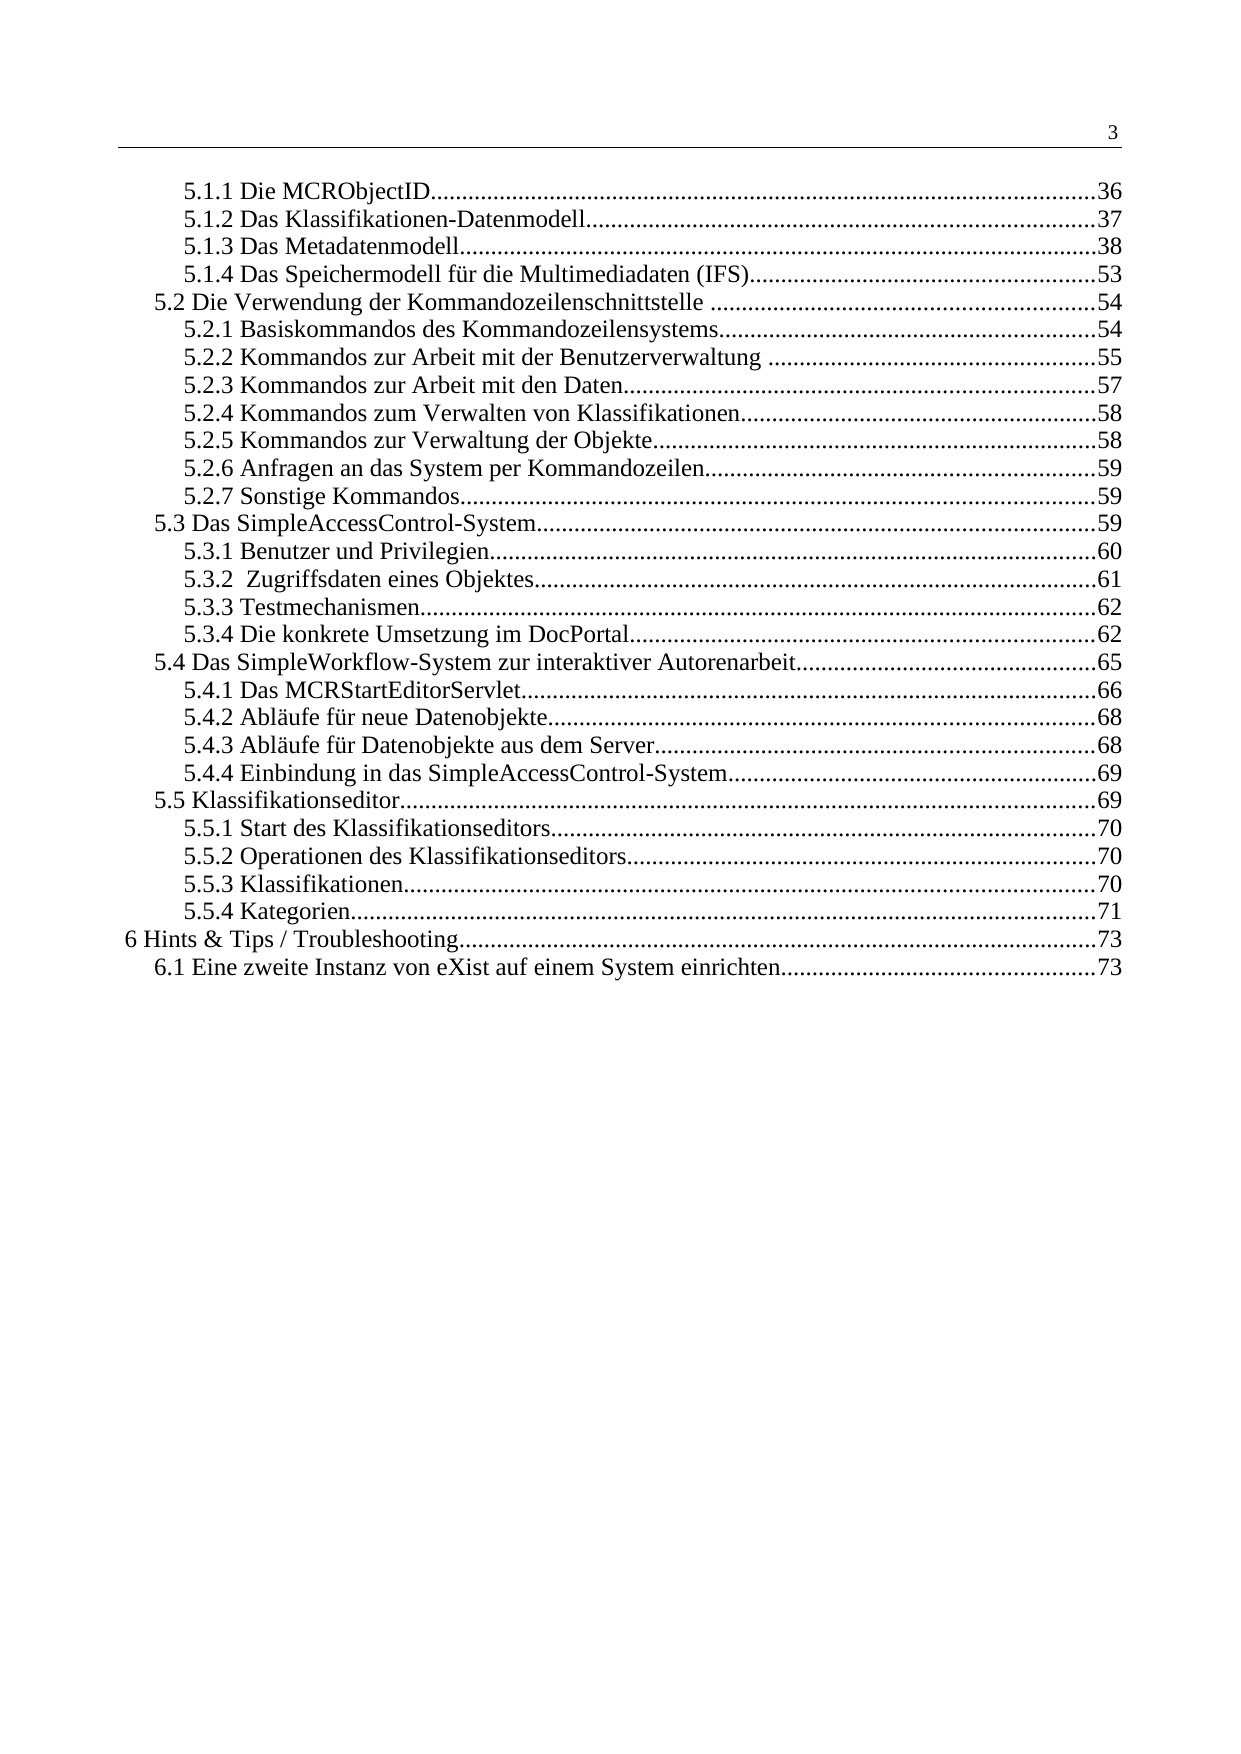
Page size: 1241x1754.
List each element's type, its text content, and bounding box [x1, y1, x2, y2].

text 5.2.1 Basiskommandos des Kommandozeilensystems 54 [177, 316, 1122, 343]
text 5.4.3 Abläufe für Datenobjekte aus dem Server 68 [177, 731, 1122, 759]
text 5.3.2 Zugriffsdaten eines Objektes 61 [177, 565, 1122, 593]
text 5.3.1 Benutzer und Privilegien 60 [177, 537, 1122, 565]
text 5.5.1 Start des Klassifikationseditors 70 [177, 814, 1122, 842]
text 5.3.4 Die konkrete Umsetzung im DocPortal 62 [177, 620, 1122, 648]
text 5.5.3 Klassifikationen 70 [177, 870, 1122, 897]
text 5.1.2 Das Klassifikationen-Datenmodell 37 [177, 205, 1122, 232]
text 5.5.2 Operationen des Klassifikationseditors 70 [177, 842, 1122, 870]
text 5.1.3 Das Metadatenmodell 38 [177, 232, 1122, 260]
text 6 Hints & Tips / Troubleshooting 73 [118, 925, 1122, 953]
text 5.1.1 Die MCRObjectID 36 [177, 177, 1122, 205]
text 5.2.6 Anfragen an das System per Kommandozeilen 59 [177, 454, 1122, 482]
text 5.2.3 Kommandos zur Arbeit mit den Daten 57 [177, 371, 1122, 399]
text 5.2 Die Verwendung der Kommandozeilenschnittstelle 54 [148, 288, 1122, 316]
text 5.3 Das SimpleAccessControl-System 59 [148, 509, 1122, 537]
text 5.5.4 Kategorien 71 [177, 897, 1122, 925]
text 5.4 Das SimpleWorkflow-System zur interaktiver Autorenarbeit 65 [148, 648, 1122, 676]
text 5.2.2 Kommandos zur Arbeit mit der Benutzerverwaltung 55 [177, 343, 1122, 371]
text 6.1 Eine zweite Instanz von eXist auf einem System einrichten 73 [148, 953, 1122, 981]
text 5.5 Klassifikationseditor 69 [148, 787, 1122, 814]
text 5.2.4 Kommandos zum Verwalten von Klassifikationen 58 [177, 399, 1122, 426]
text 5.2.7 Sonstige Kommandos 59 [177, 482, 1122, 509]
text 5.2.5 Kommandos zur Verwaltung der Objekte 58 [177, 426, 1122, 454]
text 5.4.4 Einbindung in das SimpleAccessControl-System 69 [177, 759, 1122, 787]
text 5.3.3 Testmechanismen 62 [177, 593, 1122, 620]
text 5.1.4 Das Speichermodell für die Multimediadaten (IFS) 53 [177, 260, 1122, 288]
text 5.4.1 Das MCRStartEditorServlet 66 [177, 676, 1122, 703]
text 5.4.2 Abläufe für neue Datenobjekte 68 [177, 703, 1122, 731]
